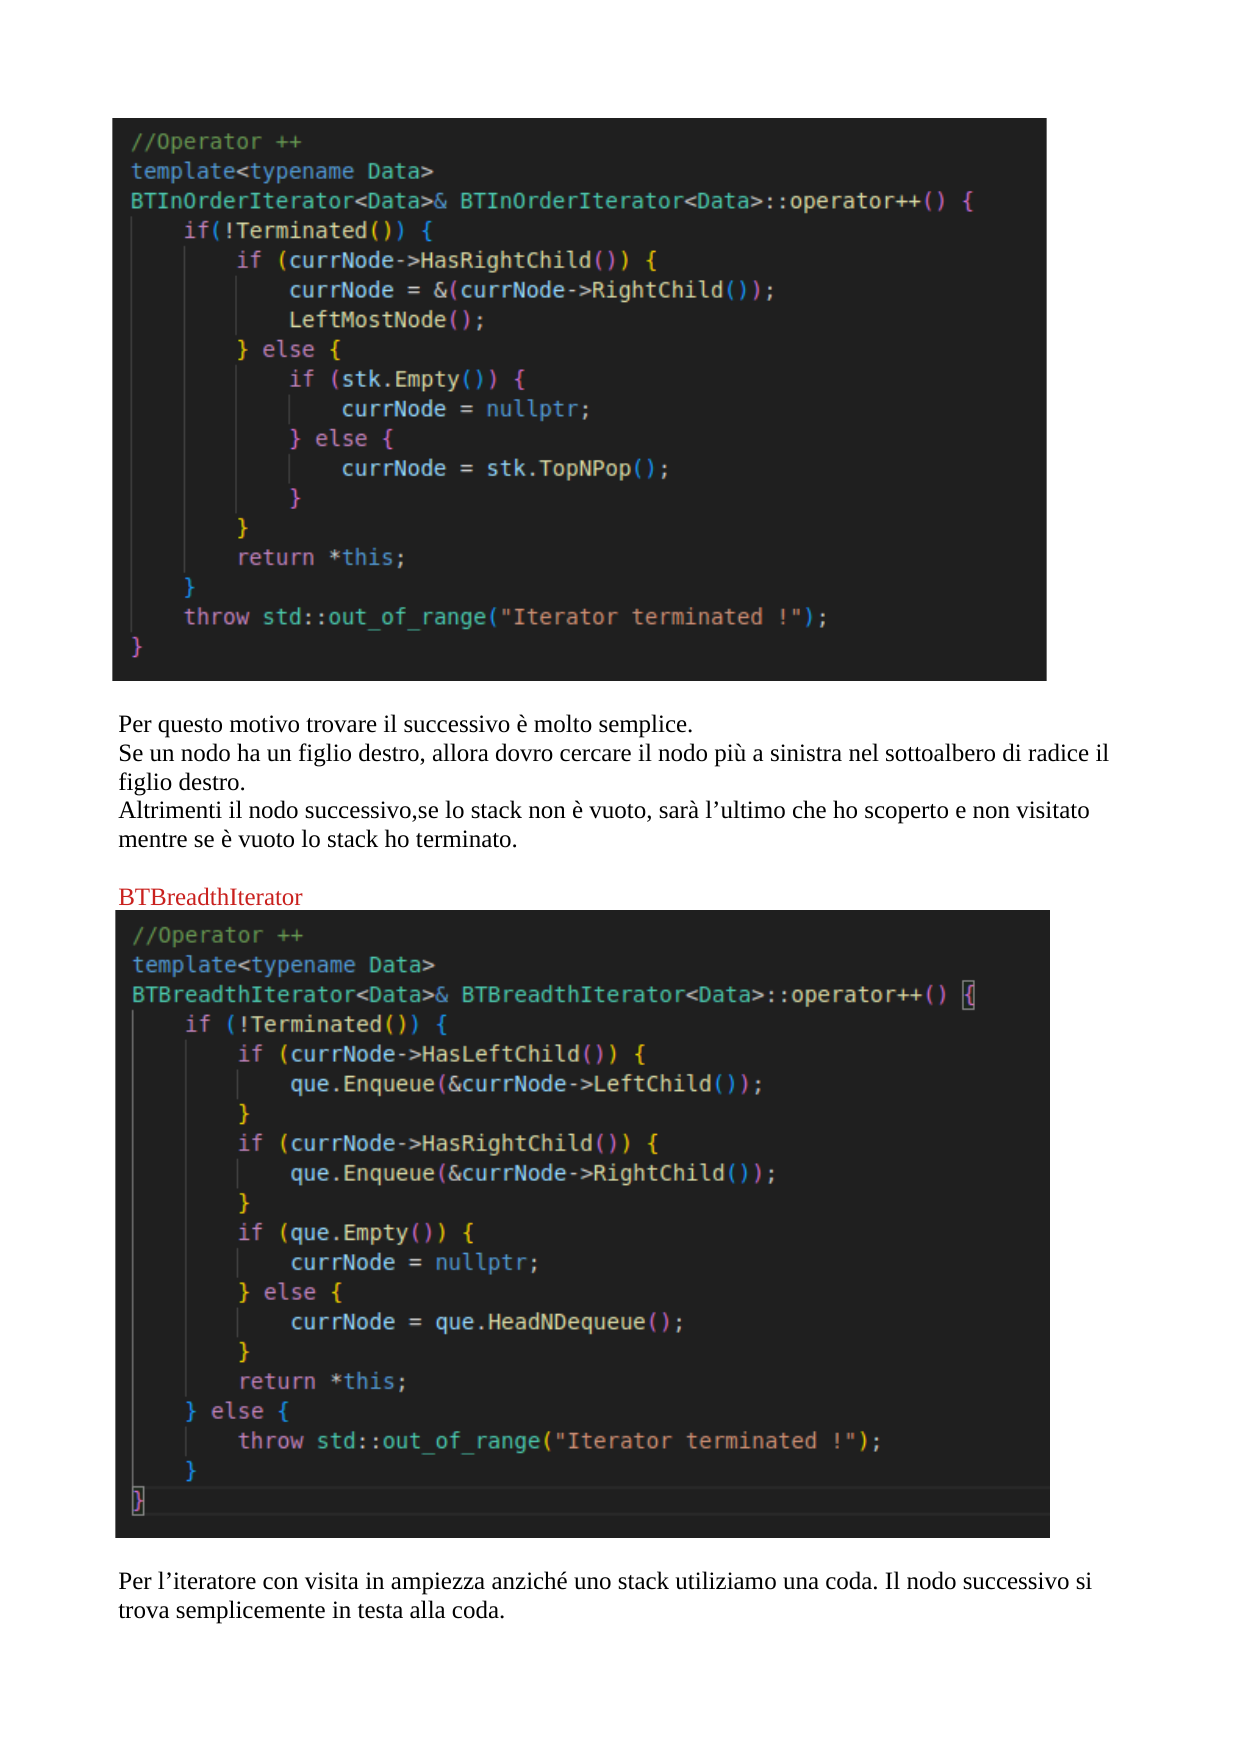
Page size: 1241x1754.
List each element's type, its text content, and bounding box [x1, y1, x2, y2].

text Per questo motivo trovare il successivo è molto semplice. [118, 709, 1122, 738]
picture [112, 118, 1047, 681]
picture [115, 910, 1050, 1538]
text Se un nodo ha un figlio destro, allora dovro cercare il nodo più a sinistra nel sottoalbero di radice il figlio destro. [118, 738, 1122, 796]
text BTBreadthIterator [118, 882, 1122, 911]
text Altrimenti il nodo successivo,se lo stack non è vuoto, sarà l’ultimo che ho scoperto e non visitato mentre se è vuoto lo stack ho terminato. [118, 796, 1122, 853]
text Per l’iteratore con visita in ampiezza anziché uno stack utiliziamo una coda. Il nodo successivo si trova semplicemente in testa alla coda. [118, 1566, 1122, 1623]
